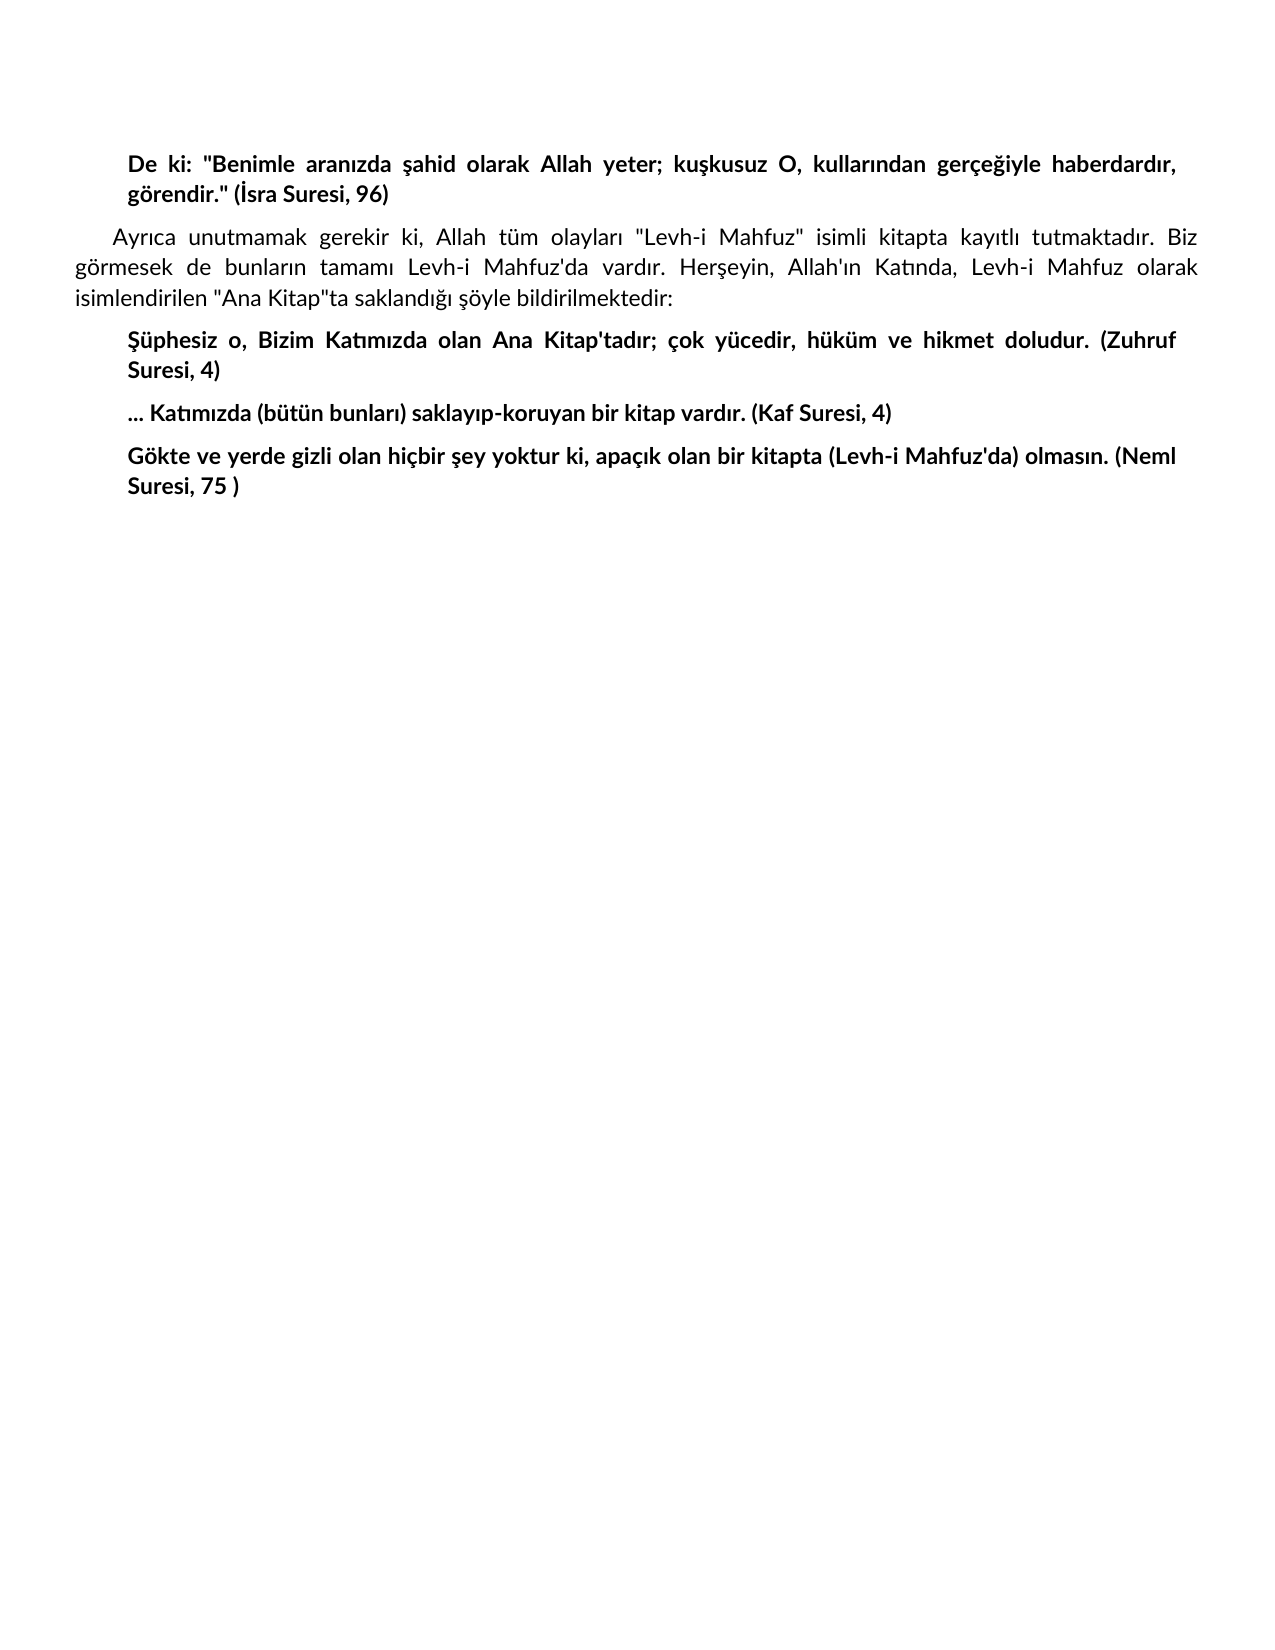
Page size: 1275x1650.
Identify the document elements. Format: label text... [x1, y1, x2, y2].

text ... Katımızda (bütün bunları) saklayıp-koruyan bir kitap vardır. (Kaf Suresi, 4) [127, 399, 1177, 426]
text De ki: "Benimle aranızda şahid olarak Allah yeter; kuşkusuz O, kullarından gerçeğiyle haberdardır, görendir." (İsra Suresi, 96) [127, 150, 1177, 208]
text Şüphesiz o, Bizim Katımızda olan Ana Kitap'tadır; çok yücedir, hüküm ve hikmet doludur. (Zuhruf Suresi, 4) [127, 326, 1177, 384]
text Gökte ve yerde gizli olan hiçbir şey yoktur ki, apaçık olan bir kitapta (Levh-i Mahfuz'da) olmasın. (Neml Suresi, 75 ) [127, 442, 1177, 499]
text Ayrıca unutmamak gerekir ki, Allah tüm olayları "Levh-i Mahfuz" isimli kitapta kayıtlı tutmaktadır. Biz görmesek de bunların tamamı Levh-i Mahfuz'da vardır. Herşeyin, Allah'ın Katında, Levh-i Mahfuz olarak isimlendirilen "Ana Kitap"ta saklandığı şöyle bildirilmektedir: [75, 223, 1200, 311]
